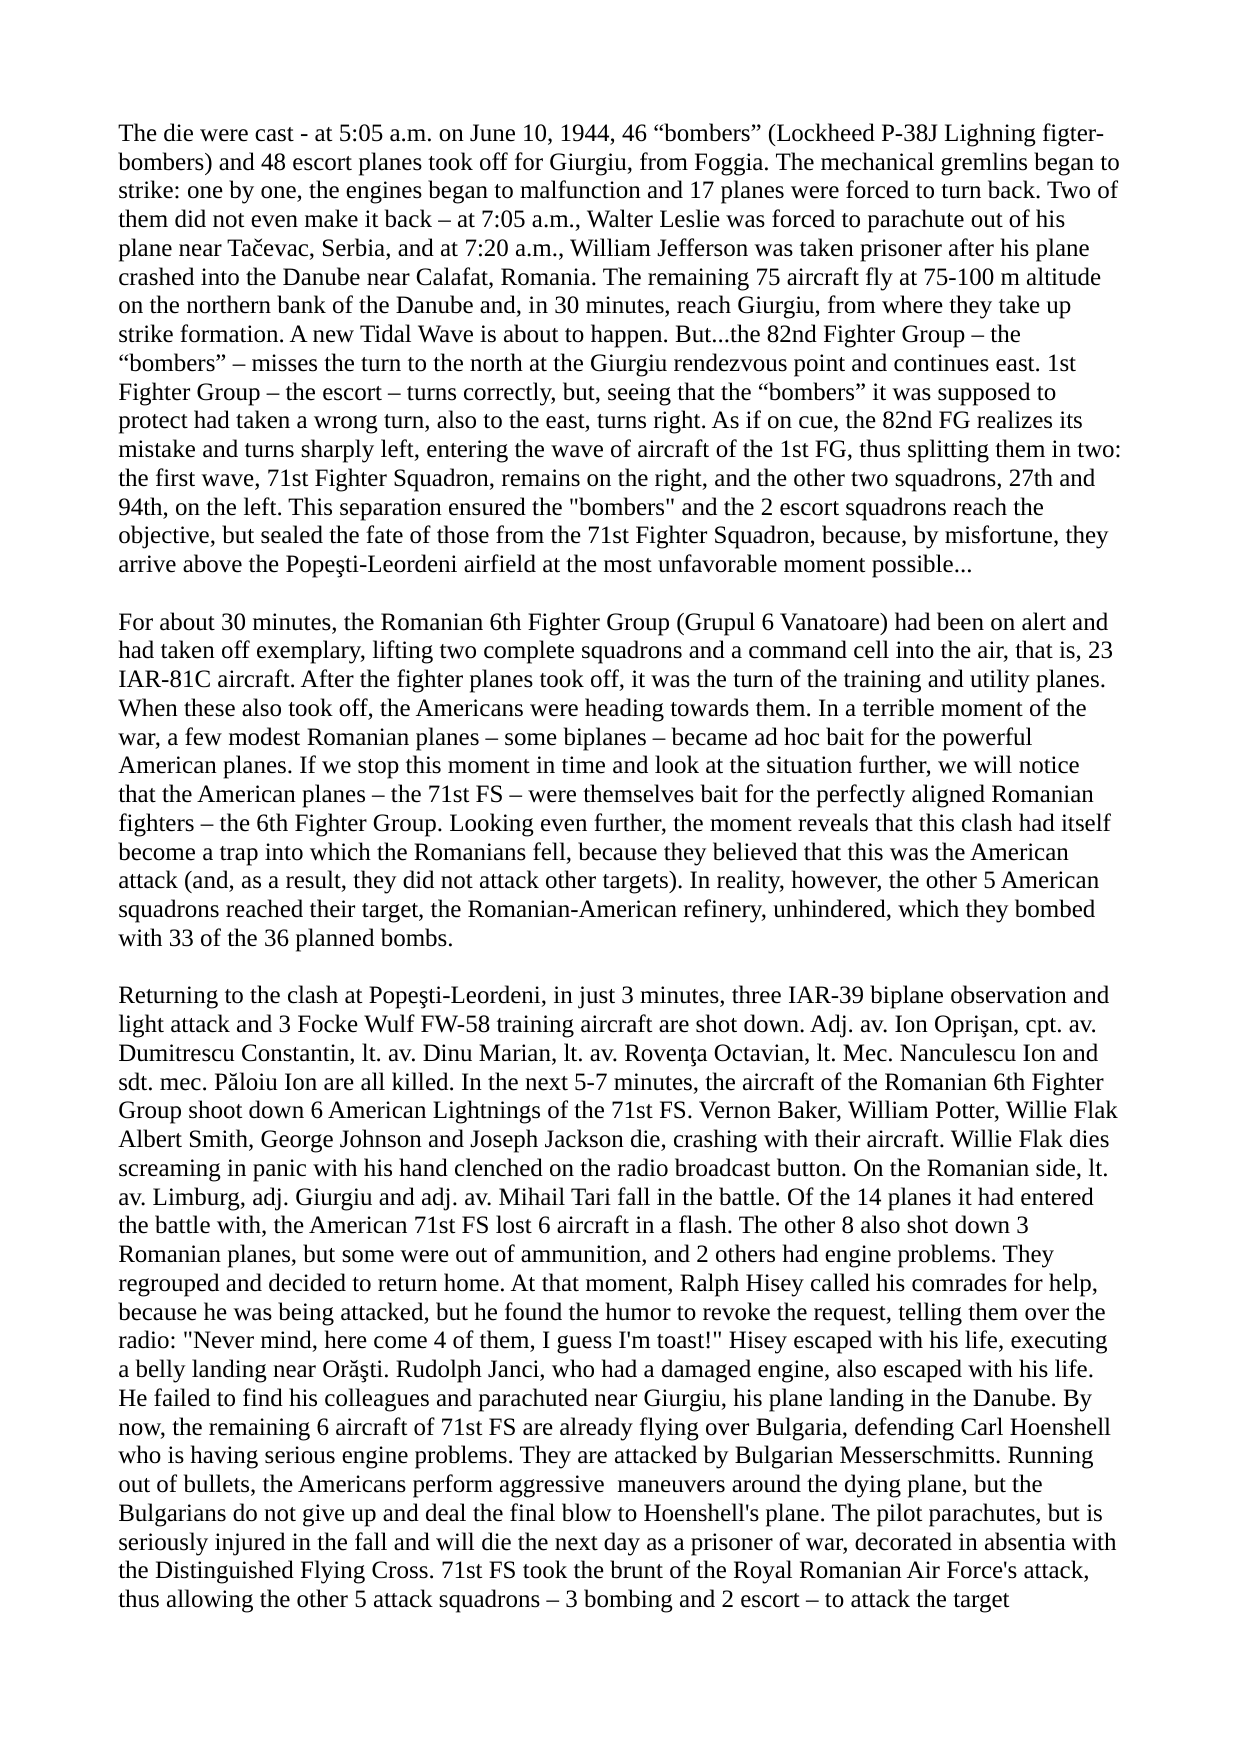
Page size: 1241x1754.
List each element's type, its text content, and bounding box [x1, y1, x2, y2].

text Returning to the clash at Popeşti-Leordeni, in just 3 minutes, three IAR-39 biplane observation and light attack and 3 Focke Wulf FW-58 training aircraft are shot down. Adj. av. Ion Oprişan, cpt. av. Dumitrescu Constantin, lt. av. Dinu Marian, lt. av. Rovenţa Octavian, lt. Mec. Nanculescu Ion and sdt. mec. Păloiu Ion are all killed. In the next 5-7 minutes, the aircraft of the Romanian 6th Fighter Group shoot down 6 American Lightnings of the 71st FS. Vernon Baker, William Potter, Willie Flak Albert Smith, George Johnson and Joseph Jackson die, crashing with their aircraft. Willie Flak dies screaming in panic with his hand clenched on the radio broadcast button. On the Romanian side, lt. av. Limburg, adj. Giurgiu and adj. av. Mihail Tari fall in the battle. Of the 14 planes it had entered the battle with, the American 71st FS lost 6 aircraft in a flash. The other 8 also shot down 3 Romanian planes, but some were out of ammunition, and 2 others had engine problems. They regrouped and decided to return home. At that moment, Ralph Hisey called his comrades for help, because he was being attacked, but he found the humor to revoke the request, telling them over the radio: "Never mind, here come 4 of them, I guess I'm toast!" Hisey escaped with his life, executing a belly landing near Orăşti. Rudolph Janci, who had a damaged engine, also escaped with his life. He failed to find his colleagues and parachuted near Giurgiu, his plane landing in the Danube. By now, the remaining 6 aircraft of 71st FS are already flying over Bulgaria, defending Carl Hoenshell who is having serious engine problems. They are attacked by Bulgarian Messerschmitts. Running out of bullets, the Americans perform aggressive maneuvers around the dying plane, but the Bulgarians do not give up and deal the final blow to Hoenshell's plane. The pilot parachutes, but is seriously injured in the fall and will die the next day as a prisoner of war, decorated in absentia with the Distinguished Flying Cross. 71st FS took the brunt of the Royal Romanian Air Force's attack, thus allowing the other 5 attack squadrons – 3 bombing and 2 escort – to attack the target [118, 981, 1122, 1613]
text The die were cast - at 5:05 a.m. on June 10, 1944, 46 “bombers” (Lockheed P-38J Lighning figter-bombers) and 48 escort planes took off for Giurgiu, from Foggia. The mechanical gremlins began to strike: one by one, the engines began to malfunction and 17 planes were forced to turn back. Two of them did not even make it back – at 7:05 a.m., Walter Leslie was forced to parachute out of his plane near Tačevac, Serbia, and at 7:20 a.m., William Jefferson was taken prisoner after his plane crashed into the Danube near Calafat, Romania. The remaining 75 aircraft fly at 75-100 m altitude on the northern bank of the Danube and, in 30 minutes, reach Giurgiu, from where they take up strike formation. A new Tidal Wave is about to happen. But...the 82nd Fighter Group – the “bombers” – misses the turn to the north at the Giurgiu rendezvous point and continues east. 1st Fighter Group – the escort – turns correctly, but, seeing that the “bombers” it was supposed to protect had taken a wrong turn, also to the east, turns right. As if on cue, the 82nd FG realizes its mistake and turns sharply left, entering the wave of aircraft of the 1st FG, thus splitting them in two: the first wave, 71st Fighter Squadron, remains on the right, and the other two squadrons, 27th and 94th, on the left. This separation ensured the "bombers" and the 2 escort squadrons reach the objective, but sealed the fate of those from the 71st Fighter Squadron, because, by misfortune, they arrive above the Popeşti-Leordeni airfield at the most unfavorable moment possible... [118, 118, 1122, 578]
text For about 30 minutes, the Romanian 6th Fighter Group (Grupul 6 Vanatoare) had been on alert and had taken off exemplary, lifting two complete squadrons and a command cell into the air, that is, 23 IAR-81C aircraft. After the fighter planes took off, it was the turn of the training and utility planes. When these also took off, the Americans were heading towards them. In a terrible moment of the war, a few modest Romanian planes – some biplanes – became ad hoc bait for the powerful American planes. If we stop this moment in time and look at the situation further, we will notice that the American planes – the 71st FS – were themselves bait for the perfectly aligned Romanian fighters – the 6th Fighter Group. Looking even further, the moment reveals that this clash had itself become a trap into which the Romanians fell, because they believed that this was the American attack (and, as a result, they did not attack other targets). In reality, however, the other 5 American squadrons reached their target, the Romanian-American refinery, unhindered, which they bombed with 33 of the 36 planned bombs. [118, 607, 1122, 952]
